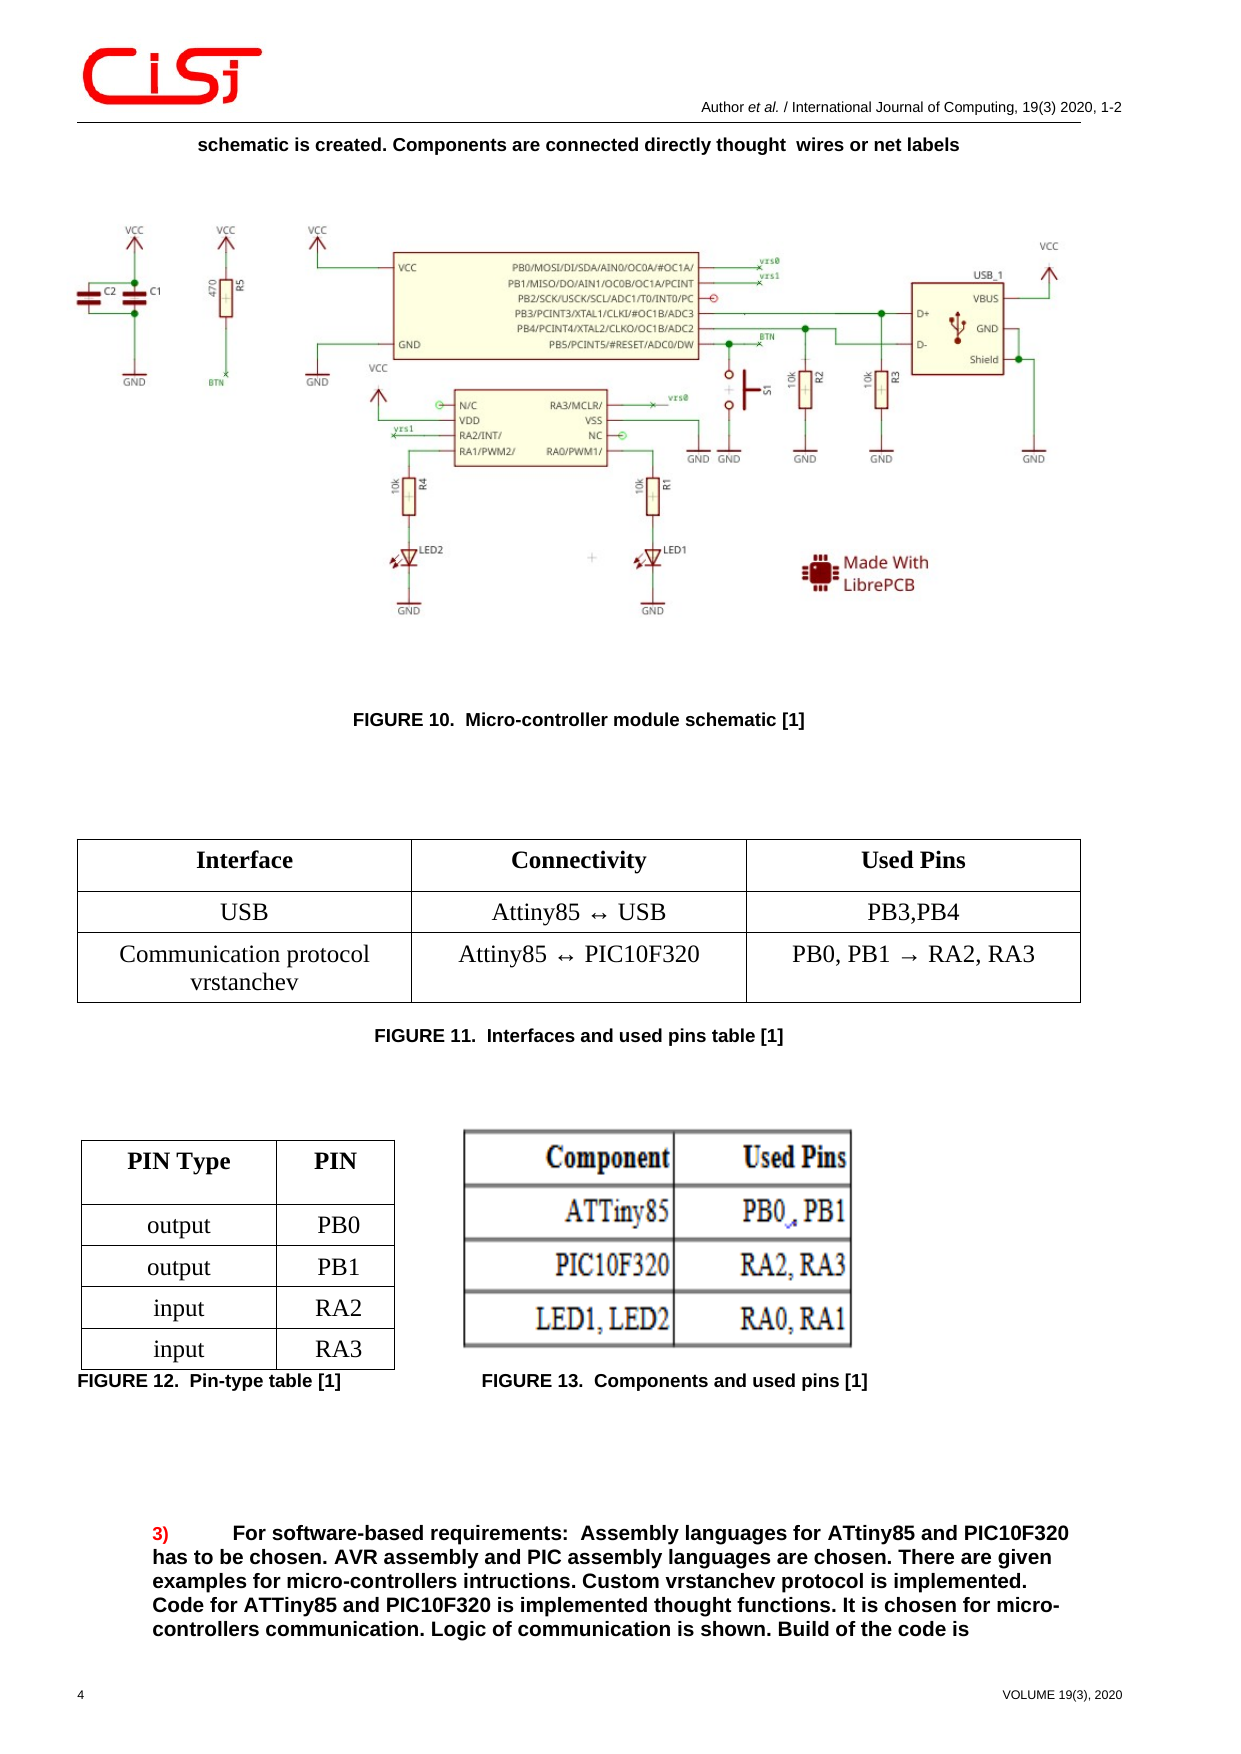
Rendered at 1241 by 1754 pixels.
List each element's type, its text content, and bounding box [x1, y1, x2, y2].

text schematic is created. Components are connected directly thought wires or net labels [77, 133, 1081, 155]
table_cell input [82, 1329, 276, 1369]
table_cell PB3,PB4 [747, 892, 1080, 932]
table_cell Attiny85 ↔ PIC10F320 [412, 933, 746, 1002]
table_cell input [82, 1287, 276, 1327]
table_header Interface [78, 840, 411, 891]
picture [77, 37, 267, 113]
picture [66, 174, 1071, 623]
list 3) For software-based requirements: Assembly languages for ATtiny85 and PIC10F320 has to be chosen. AVR assembly and PIC assembly languages are chosen. There are given examples for micro-controllers intructions. Custom vrstanchev protocol is implemented. Code for ATTiny85 and PIC10F320 is implemented thought functions. It is chosen for micro-controllers communication. Logic of communication is shown. Build of the code is [114, 1521, 1081, 1641]
table_header Connectivity [412, 840, 746, 891]
picture [450, 1122, 859, 1355]
table_cell output [82, 1246, 276, 1286]
table_header Used Pins [747, 840, 1080, 891]
text FIGURE 12. Pin-type table [1] FIGURE 13. Components and used pins [1] [77, 1370, 1081, 1391]
table_cell PB0 [277, 1205, 394, 1245]
table_cell USB [78, 892, 411, 932]
table_cell RA2 [277, 1287, 394, 1327]
table_header PIN Type [82, 1141, 276, 1204]
table_cell RA3 [277, 1329, 394, 1369]
text FIGURE 10. Micro-controller module schematic [1] [77, 709, 1081, 731]
table_header PIN [277, 1141, 394, 1204]
table_cell Communication protocol vrstanchev [78, 933, 411, 1002]
table_cell Attiny85 ↔ USB [412, 892, 746, 932]
text FIGURE 11. Interfaces and used pins table [1] [77, 1024, 1081, 1046]
table_cell PB0, PB1 → RA2, RA3 [747, 933, 1080, 1002]
table_cell PB1 [277, 1246, 394, 1286]
table_cell output [82, 1205, 276, 1245]
